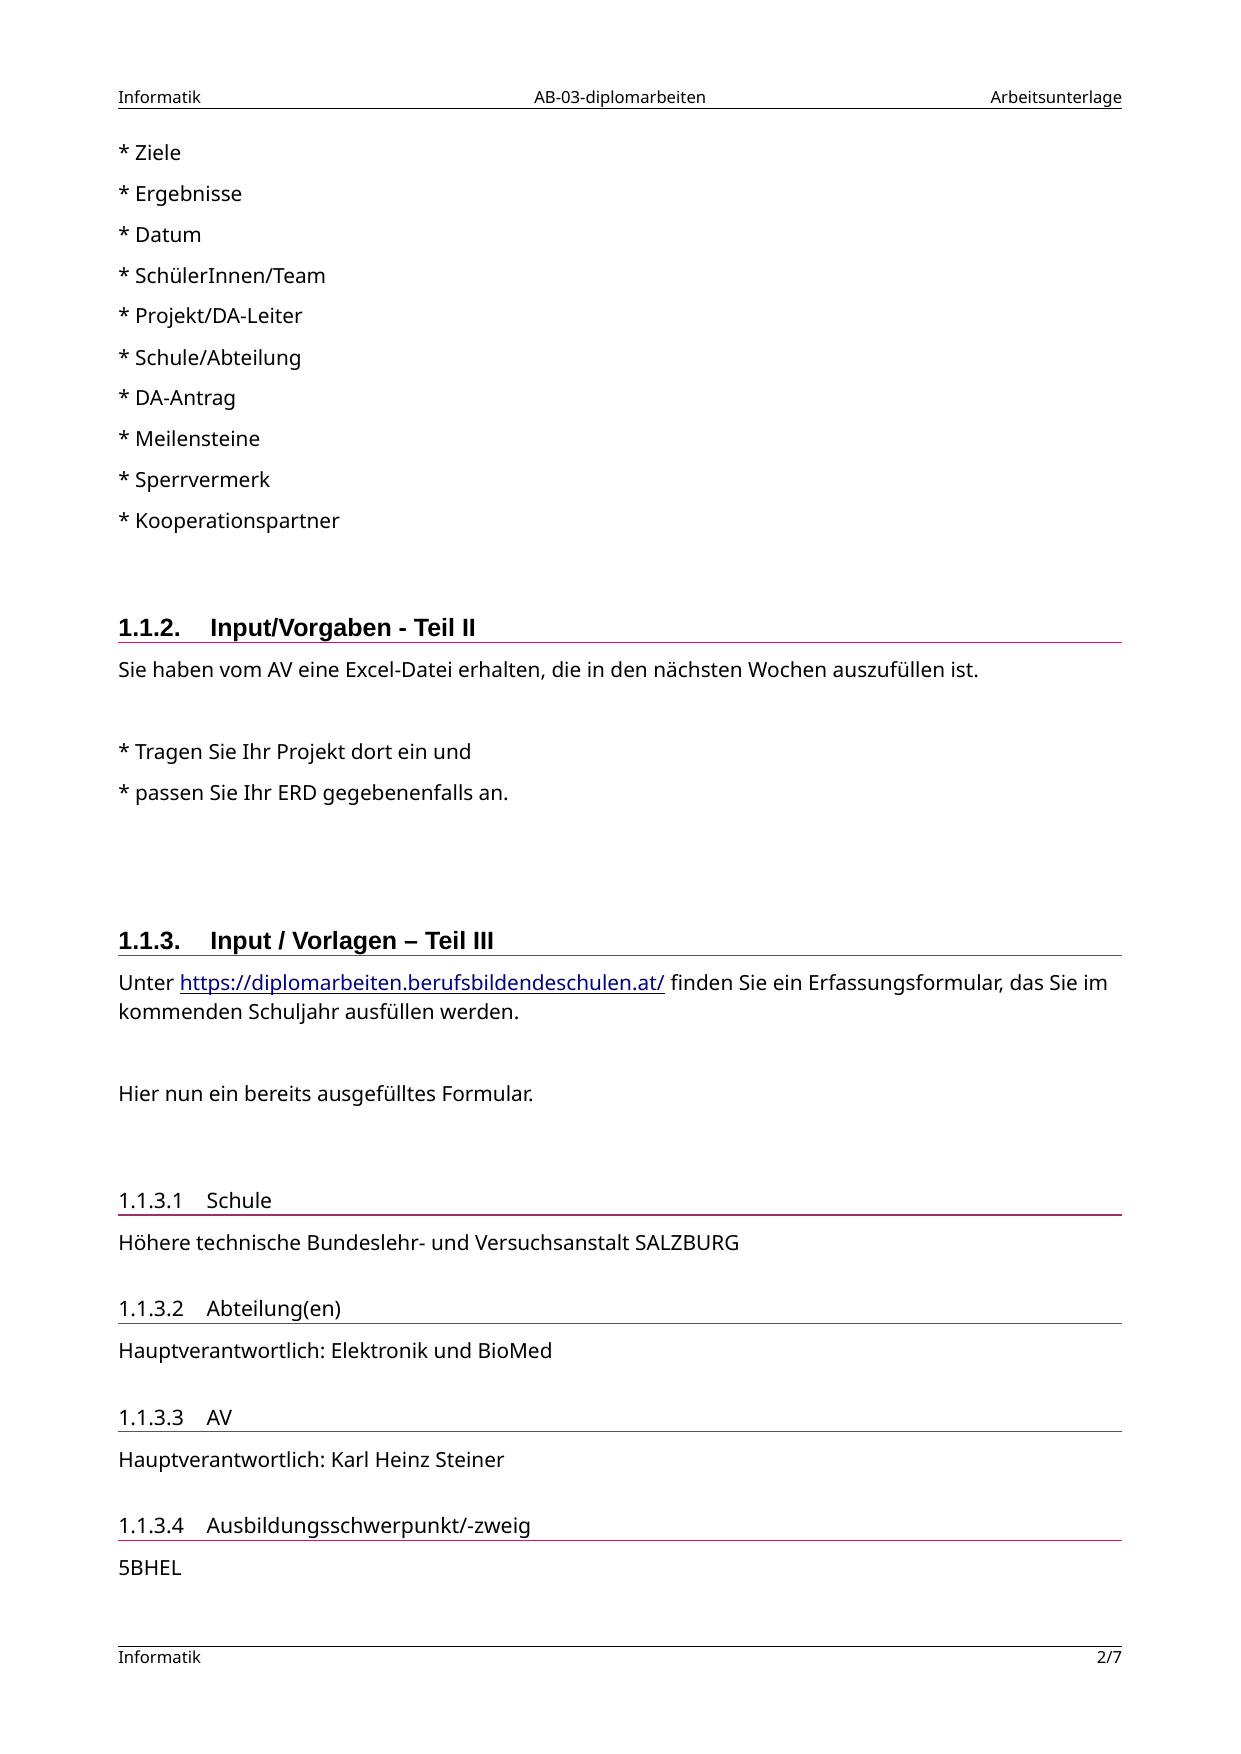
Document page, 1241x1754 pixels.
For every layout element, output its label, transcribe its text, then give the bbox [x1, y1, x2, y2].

text * Kooperationspartner [118, 506, 1122, 535]
text * Meilensteine [118, 424, 1122, 453]
text * Projekt/DA-Leiter [118, 302, 1122, 330]
text Hier nun ein bereits ausgefülltes Formular. [118, 1079, 1122, 1107]
text Hauptverantwortlich: Karl Heinz Steiner [118, 1445, 1122, 1473]
subtitle Input / Vorlagen – Teil III [118, 926, 1122, 955]
text Unter https://diplomarbeiten.berufsbildendeschulen.at/ finden Sie ein Erfassungsformular, das Sie im kommenden Schuljahr ausfüllen werden. [118, 968, 1122, 1025]
text * Ergebnisse [118, 179, 1122, 207]
text * passen Sie Ihr ERD gegebenenfalls an. [118, 778, 1122, 807]
text * Sperrvermerk [118, 465, 1122, 494]
subtitle Ausbildungsschwerpunkt/-zweig [118, 1511, 1122, 1540]
text * DA-Antrag [118, 383, 1122, 412]
subtitle Abteilung(en) [118, 1294, 1122, 1323]
text * Ziele [118, 138, 1122, 166]
text Höhere technische Bundeslehr- und Versuchsanstalt SALZBURG [118, 1228, 1122, 1257]
subtitle Input/Vorgaben - Teil II [118, 613, 1122, 642]
text * Tragen Sie Ihr Projekt dort ein und [118, 737, 1122, 766]
text Sie haben vom AV eine Excel-Datei erhalten, die in den nächsten Wochen auszufüllen ist. [118, 656, 1122, 684]
text * SchülerInnen/Team [118, 261, 1122, 289]
subtitle AV [118, 1402, 1122, 1431]
text Hauptverantwortlich: Elektronik und BioMed [118, 1337, 1122, 1365]
text * Datum [118, 220, 1122, 248]
text 5BHEL [118, 1553, 1122, 1582]
text * Schule/Abteilung [118, 343, 1122, 371]
subtitle Schule [118, 1186, 1122, 1214]
